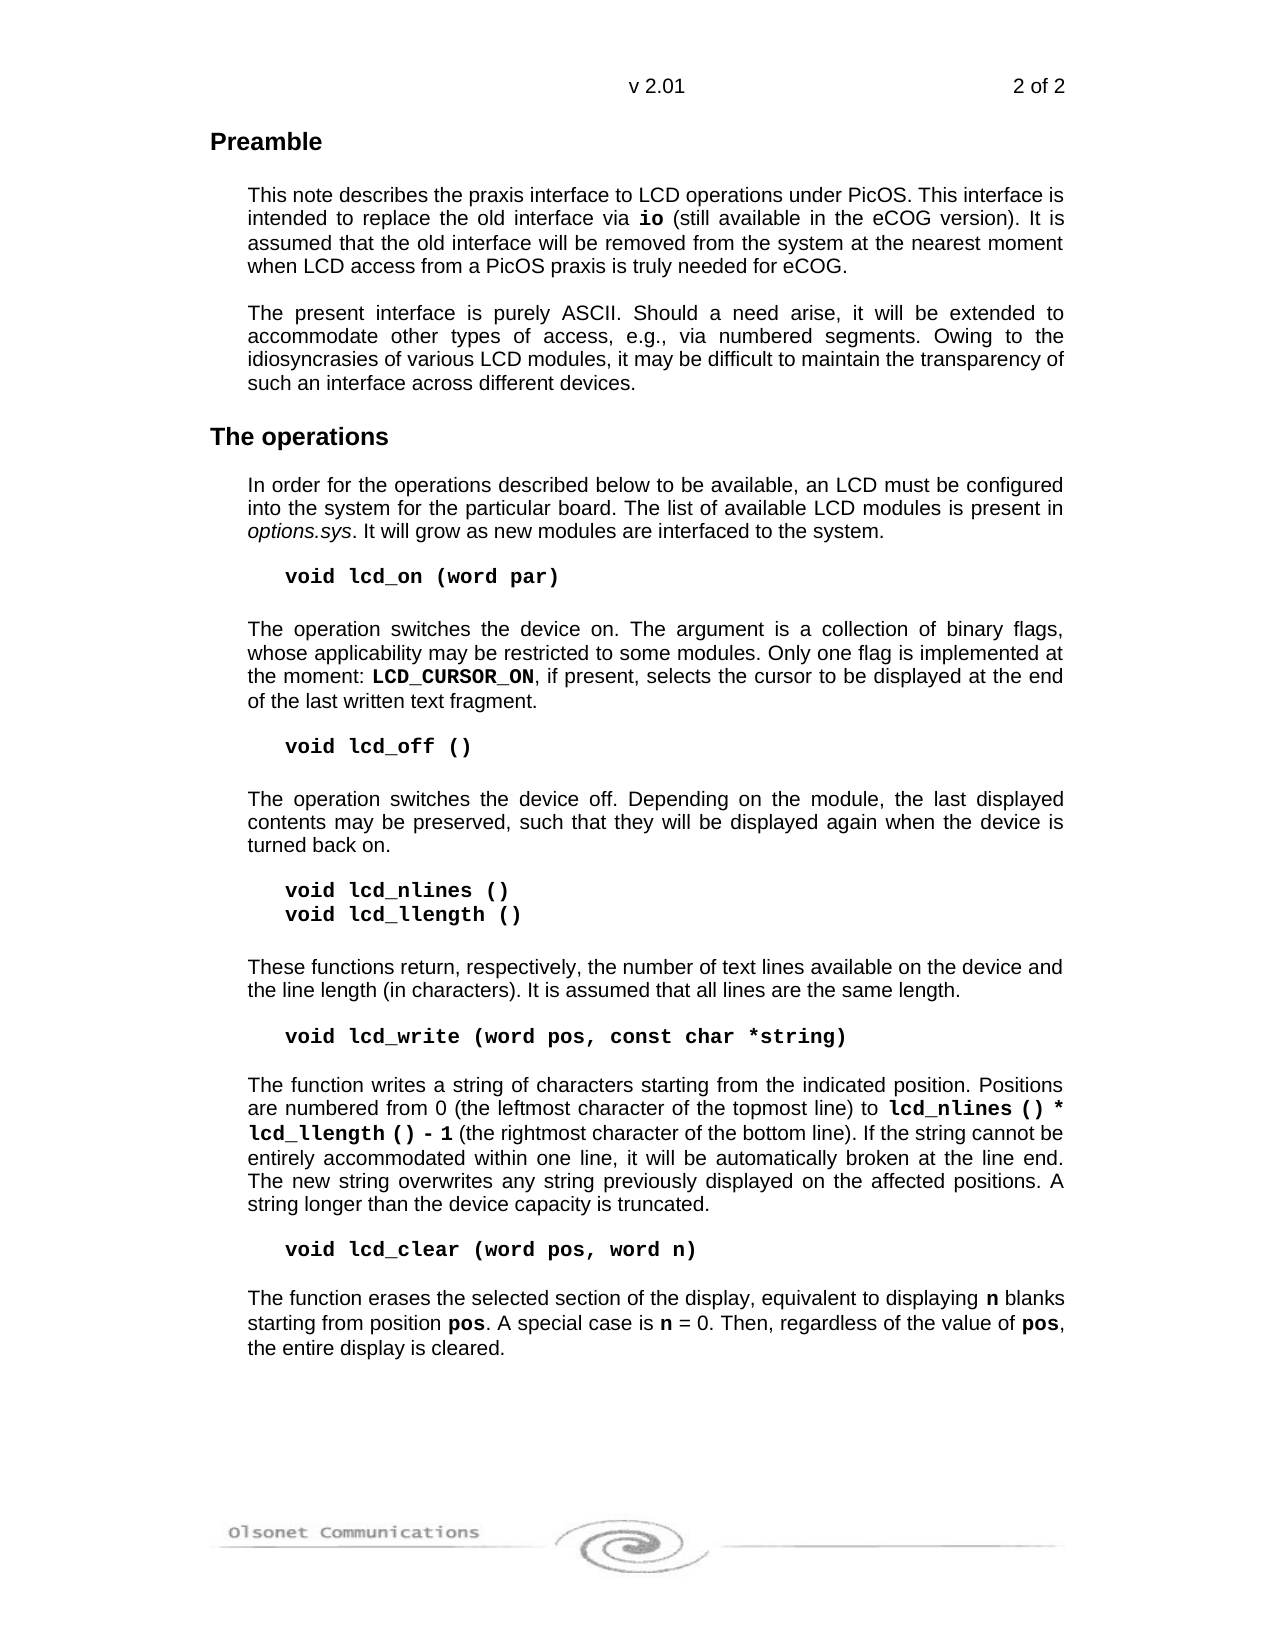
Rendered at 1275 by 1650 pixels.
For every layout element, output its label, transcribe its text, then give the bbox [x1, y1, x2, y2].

text In order for the operations described below to be available, an LCD must be configured into the system for the particular board. The list of available LCD modules is present in options.sys. It will grow as new modules are interfaced to the system. [247, 473, 1065, 543]
text The function writes a string of characters starting from the indicated position. Positions are numbered from 0 (the leftmost character of the topmost line) to lcd_nlines () * lcd_llength () - 1 (the rightmost character of the bottom line). If the string cannot be entirely accommodated within one line, it will be automatically broken at the line end. The new string overwrites any string previously displayed on the affected positions. A string longer than the device capacity is truncated. [247, 1073, 1065, 1216]
list void lcd_write (word pos, const char *string) [247, 1026, 1065, 1049]
text This note describes the praxis interface to LCD operations under PicOS. This interface is intended to replace the old interface via io (still available in the eCOG version). It is assumed that the old interface will be removed from the system at the nearest moment when LCD access from a PicOS praxis is truly needed for eCOG. [247, 183, 1065, 278]
list void lcd_nlines () [247, 881, 1065, 904]
text These functions return, respectively, the number of text lines available on the device and the line length (in characters). It is assumed that all lines are the same length. [247, 956, 1065, 1002]
text The operation switches the device off. Depending on the module, the last displayed contents may be preserved, such that they will be displayed again when the device is turned back on. [247, 788, 1065, 857]
list void lcd_on (word par) [247, 566, 1065, 590]
subtitle The operations [210, 422, 1065, 450]
list void lcd_clear (word pos, word n) [247, 1239, 1065, 1263]
list void lcd_off () [247, 736, 1065, 760]
text The function erases the selected section of the display, equivalent to displaying n blanks starting from position pos. A special case is n = 0. Then, regardless of the value of pos, the entire display is cleared. [247, 1287, 1065, 1360]
list void lcd_llength () [247, 904, 1065, 928]
picture [210, 1504, 1065, 1596]
text The present interface is purely ASCII. Should a need arise, it will be extended to accommodate other types of access, e.g., via numbered segments. Owing to the idiosyncrasies of various LCD modules, it may be difficult to maintain the transparency of such an interface across different devices. [247, 302, 1065, 394]
text The operation switches the device on. The argument is a collection of binary flags, whose applicability may be restricted to some modules. Only one flag is implemented at the moment: LCD_CURSOR_ON, if present, selects the cursor to be displayed at the end of the last written text fragment. [247, 618, 1065, 713]
subtitle Preamble [210, 128, 1065, 156]
